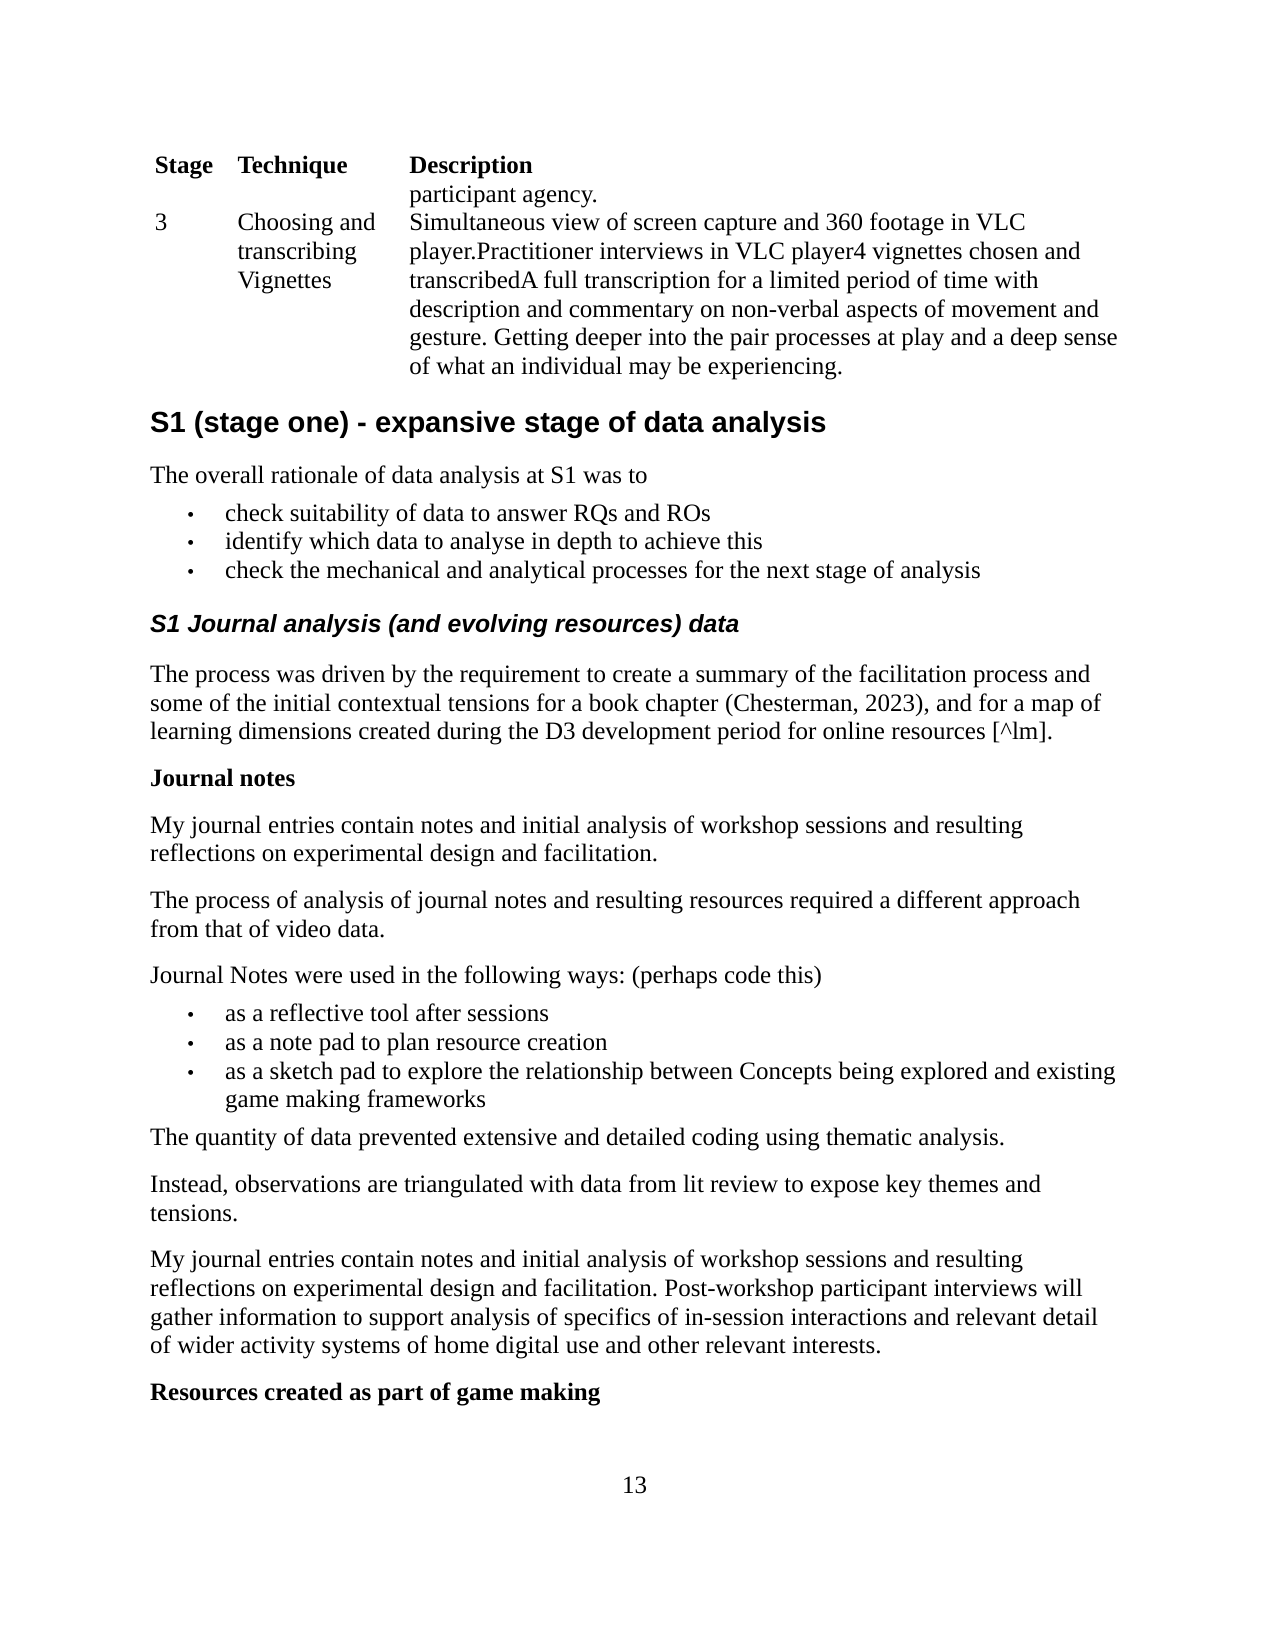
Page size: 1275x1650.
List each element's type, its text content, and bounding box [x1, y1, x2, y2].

text Journal notes [150, 763, 1125, 792]
list check suitability of data to answer RQs and ROs [187, 498, 1125, 526]
text Journal Notes were used in the following ways: (perhaps code this) [150, 961, 1125, 989]
subtitle S1 Journal analysis (and evolving resources) data [150, 609, 1125, 637]
text The quantity of data prevented extensive and detailed coding using thematic analysis. [150, 1122, 1125, 1151]
text My journal entries contain notes and initial analysis of workshop sessions and resulting reflections on experimental design and facilitation. [150, 810, 1125, 867]
subtitle S1 (stage one) - expansive stage of data analysis [150, 405, 1125, 438]
text Instead, observations are triangulated with data from lit review to expose key themes and tensions. [150, 1169, 1125, 1226]
table_cell participant agency. [405, 179, 1125, 207]
text The overall rationale of data analysis at S1 was to [150, 460, 1125, 489]
list as a note pad to plan resource creation [187, 1027, 1125, 1056]
table_cell [150, 179, 233, 207]
text Resources created as part of game making [150, 1377, 1125, 1406]
table_cell 3 [150, 208, 233, 380]
table_cell Choosing and transcribing Vignettes [233, 208, 405, 380]
text My journal entries contain notes and initial analysis of workshop sessions and resulting reflections on experimental design and facilitation. Post-workshop participant interviews will gather information to support analysis of specifics of in-session interactions and relevant detail of wider activity systems of home digital use and other relevant interests. [150, 1244, 1125, 1359]
table_header Description [405, 150, 1125, 179]
text The process was driven by the requirement to create a summary of the facilitation process and some of the initial contextual tensions for a book chapter (Chesterman, 2023), and for a map of learning dimensions created during the D3 development period for online resources [^lm]. [150, 659, 1125, 745]
table_cell [233, 179, 405, 207]
list as a sketch pad to explore the relationship between Concepts being explored and existing game making frameworks [187, 1056, 1125, 1113]
table_cell Simultaneous view of screen capture and 360 footage in VLC player.Practitioner interviews in VLC player4 vignettes chosen and transcribedA full transcription for a limited period of time with description and commentary on non-verbal aspects of movement and gesture. Getting deeper into the pair processes at play and a deep sense of what an individual may be experiencing. [405, 208, 1125, 380]
list check the mechanical and analytical processes for the next stage of analysis [187, 555, 1125, 584]
table_header Technique [233, 150, 405, 179]
text The process of analysis of journal notes and resulting resources required a different approach from that of video data. [150, 885, 1125, 943]
list as a reflective tool after sessions [187, 998, 1125, 1027]
list identify which data to analyse in depth to achieve this [187, 526, 1125, 555]
table_header Stage [150, 150, 233, 179]
